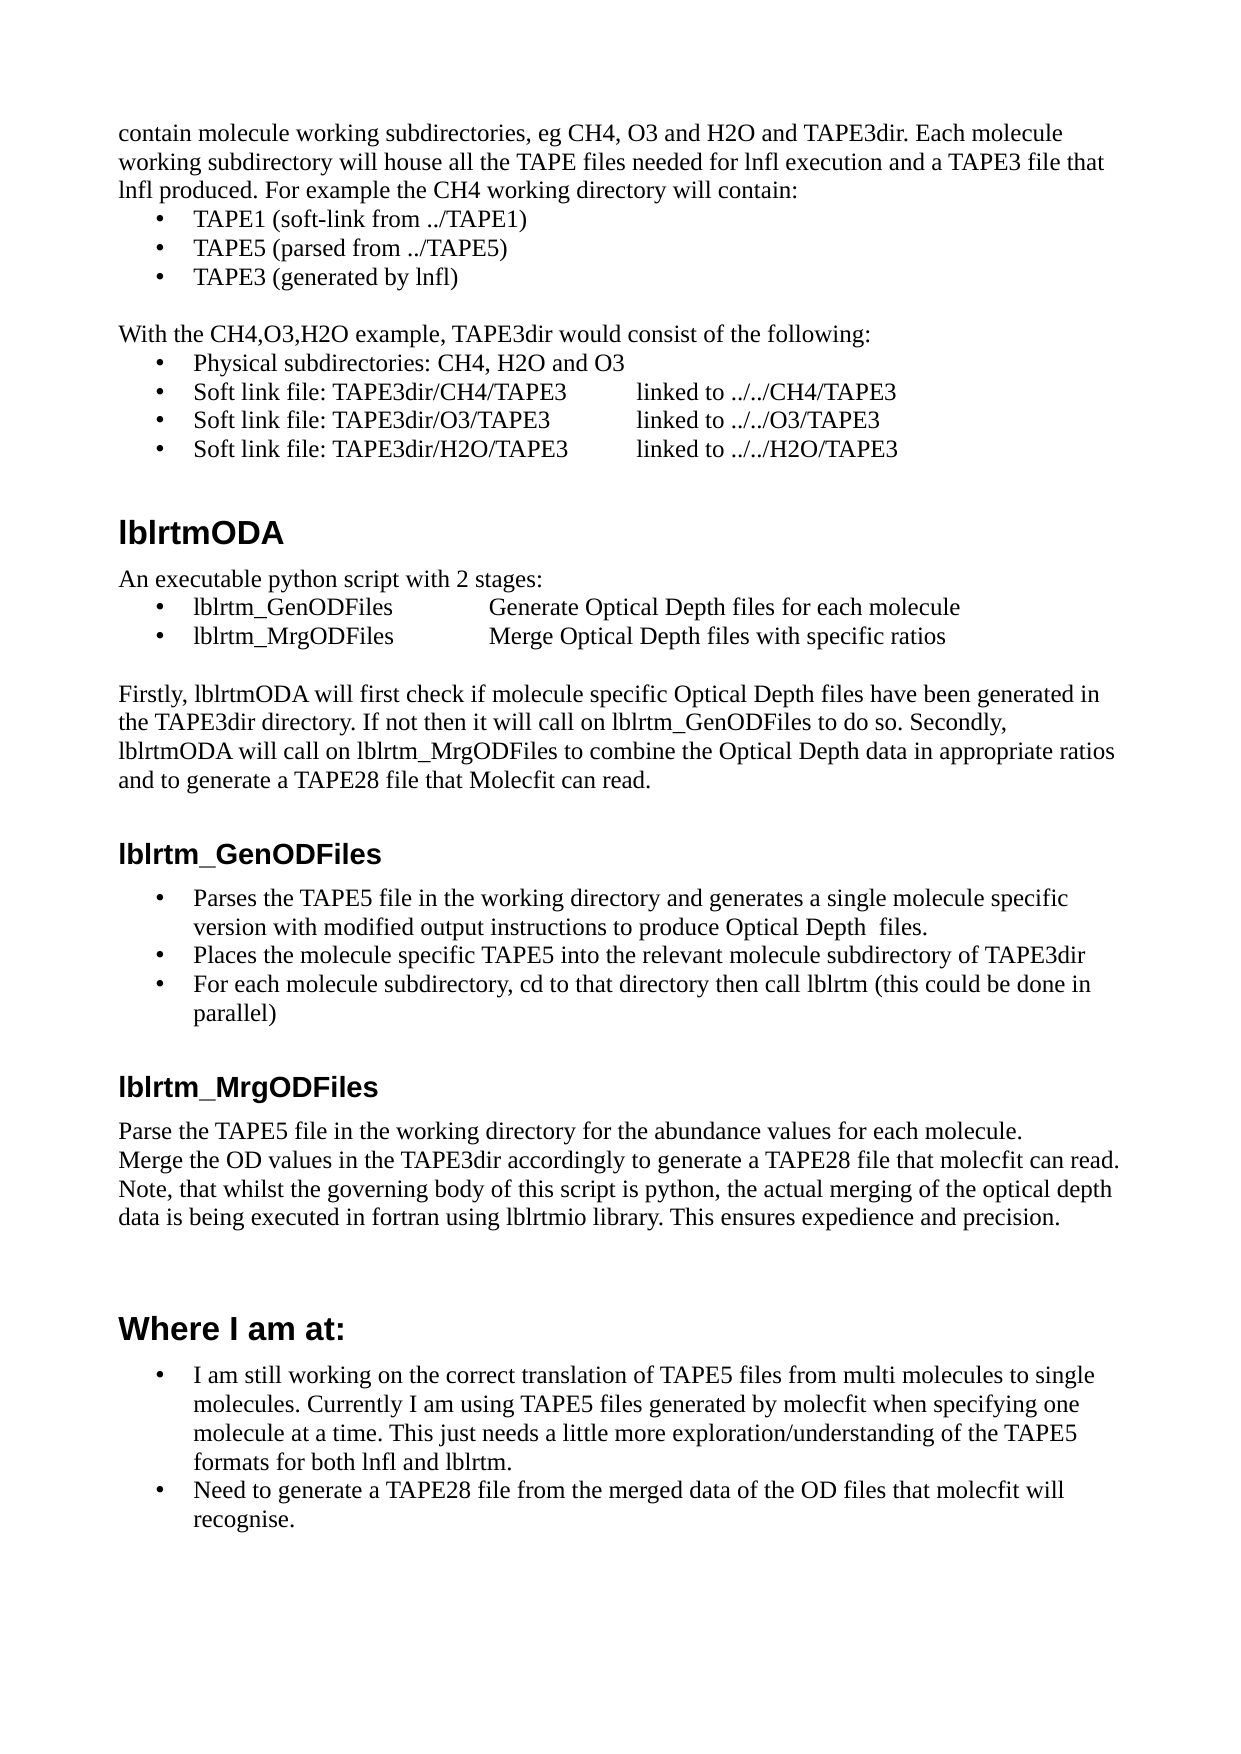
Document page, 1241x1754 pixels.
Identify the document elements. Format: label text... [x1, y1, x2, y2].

text Merge the OD values in the TAPE3dir accordingly to generate a TAPE28 file that molecfit can read. Note, that whilst the governing body of this script is python, the actual merging of the optical depth data is being executed in fortran using lblrtmio library. This ensures expedience and precision. [118, 1145, 1122, 1231]
text With the CH4,O3,H2O example, TAPE3dir would consist of the following: [118, 319, 1122, 348]
text Parse the TAPE5 file in the working directory for the abundance values for each molecule. [118, 1116, 1122, 1145]
text contain molecule working subdirectories, eg CH4, O3 and H2O and TAPE3dir. Each molecule working subdirectory will house all the TAPE files needed for lnfl execution and a TAPE3 file that lnfl produced. For example the CH4 working directory will contain: [118, 118, 1122, 204]
list TAPE3 (generated by lnfl) [156, 262, 1122, 291]
list lblrtm_MrgODFiles Merge Optical Depth files with specific ratios [156, 621, 1122, 650]
list TAPE5 (parsed from ../TAPE5) [156, 233, 1122, 262]
subtitle lblrtm_GenODFiles [118, 837, 1122, 871]
list Soft link file: TAPE3dir/O3/TAPE3 linked to ../../O3/TAPE3 [156, 406, 1122, 434]
subtitle lblrtm_MrgODFiles [118, 1070, 1122, 1104]
list I am still working on the correct translation of TAPE5 files from multi molecules to single molecules. Currently I am using TAPE5 files generated by molecfit when specifying one molecule at a time. This just needs a little more exploration/understanding of the TAPE5 formats for both lnfl and lblrtm. [156, 1360, 1122, 1475]
list For each molecule subdirectory, cd to that directory then call lblrtm (this could be done in parallel) [156, 969, 1122, 1027]
subtitle lblrtmODA [118, 513, 1122, 551]
subtitle Where I am at: [118, 1309, 1122, 1348]
list TAPE1 (soft-link from ../TAPE1) [156, 204, 1122, 233]
list Soft link file: TAPE3dir/CH4/TAPE3 linked to ../../CH4/TAPE3 [156, 377, 1122, 406]
list Need to generate a TAPE28 file from the merged data of the OD files that molecfit will recognise. [156, 1475, 1122, 1533]
list Parses the TAPE5 file in the working directory and generates a single molecule specific version with modified output instructions to produce Optical Depth files. [156, 883, 1122, 941]
list Soft link file: TAPE3dir/H2O/TAPE3 linked to ../../H2O/TAPE3 [156, 434, 1122, 463]
list Places the molecule specific TAPE5 into the relevant molecule subdirectory of TAPE3dir [156, 941, 1122, 969]
text Firstly, lblrtmODA will first check if molecule specific Optical Depth files have been generated in the TAPE3dir directory. If not then it will call on lblrtm_GenODFiles to do so. Secondly, lblrtmODA will call on lblrtm_MrgODFiles to combine the Optical Depth data in appropriate ratios and to generate a TAPE28 file that Molecfit can read. [118, 679, 1122, 794]
list Physical subdirectories: CH4, H2O and O3 [156, 348, 1122, 377]
text An executable python script with 2 stages: [118, 564, 1122, 592]
list lblrtm_GenODFiles Generate Optical Depth files for each molecule [156, 592, 1122, 621]
